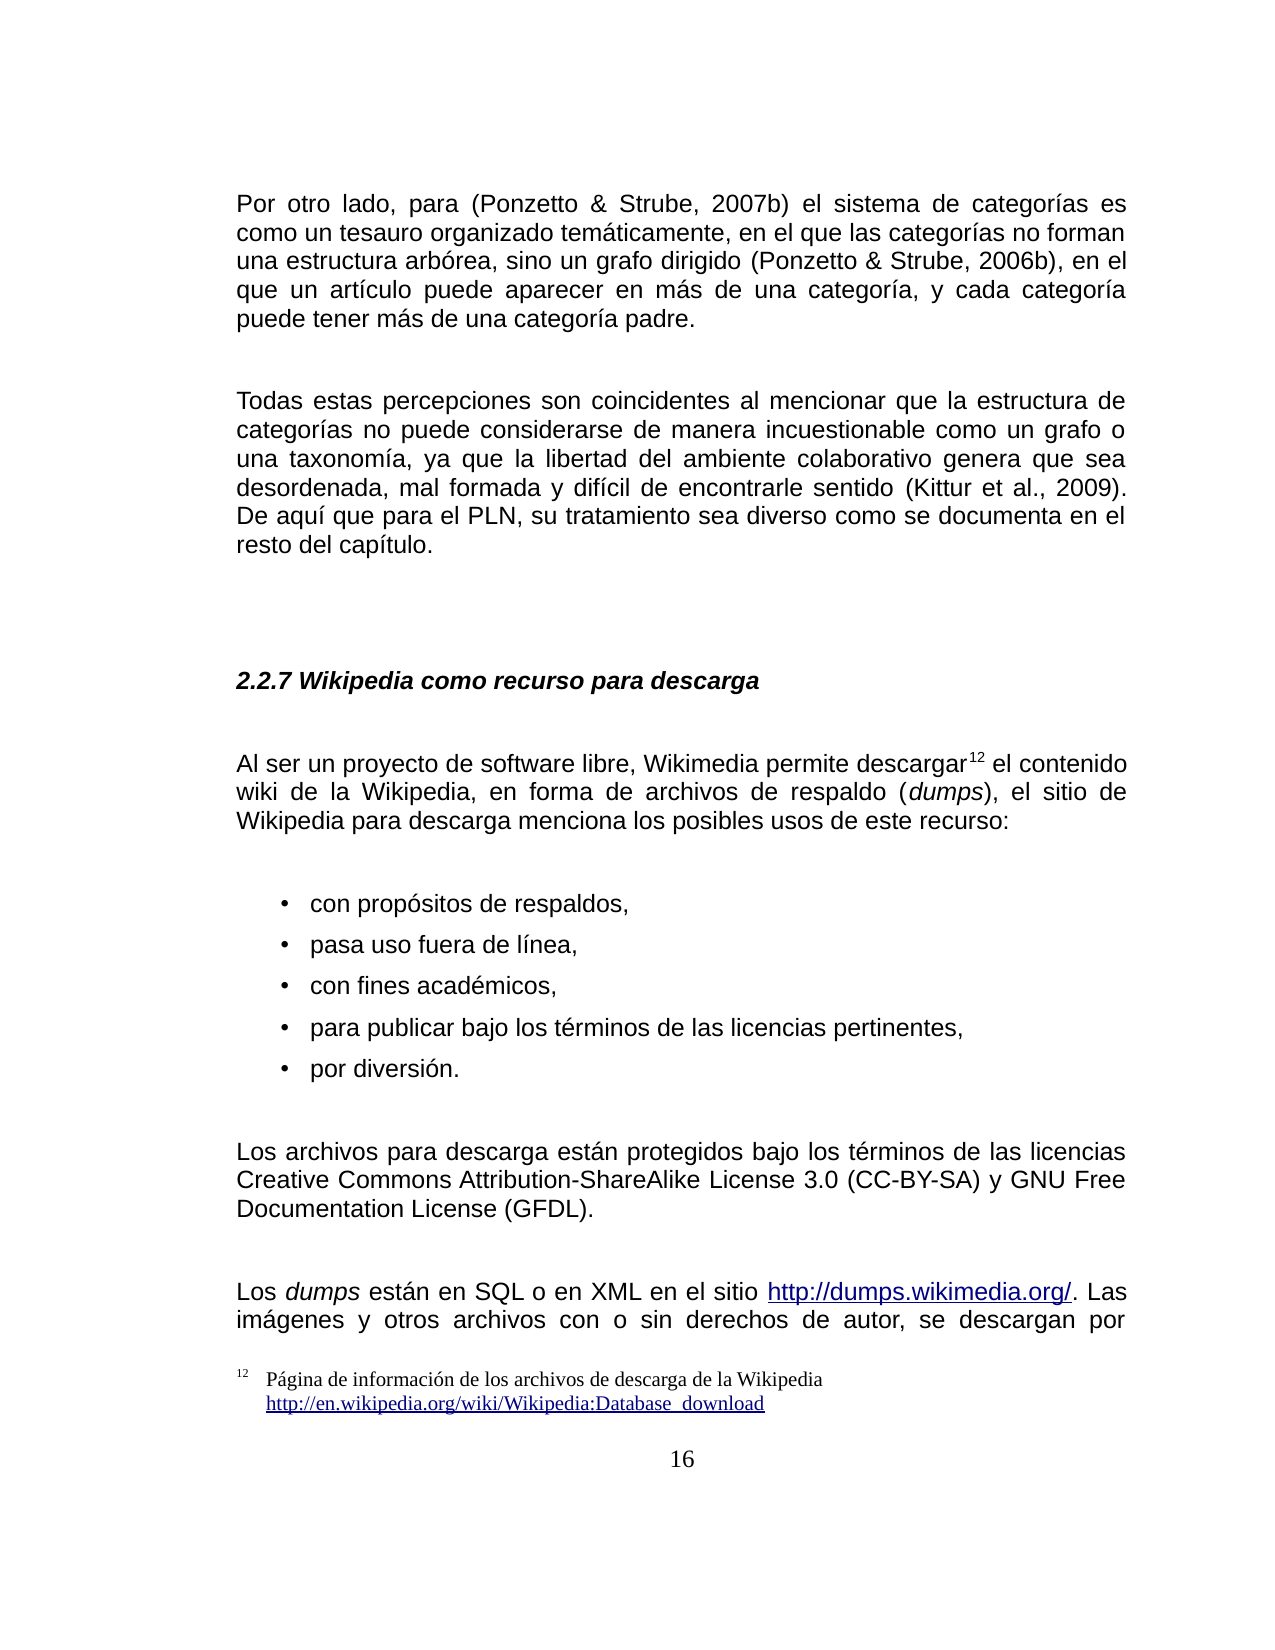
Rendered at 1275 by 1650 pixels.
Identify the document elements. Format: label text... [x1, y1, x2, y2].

list por diversión. [280, 1054, 1127, 1083]
text Todas estas percepciones son coincidentes al mencionar que la estructura de categorías no puede considerarse de manera incuestionable como un grafo o una taxonomía, ya que la libertad del ambiente colaborativo genera que sea desordenada, mal formada y difícil de encontrarle sentido (Kittur et al., 2009). De aquí que para el PLN, su tratamiento sea diverso como se documenta en el resto del capítulo. [236, 386, 1127, 559]
list pasa uso fuera de línea, [280, 930, 1127, 959]
text Por otro lado, para (Ponzetto & Strube, 2007b) el sistema de categorías es como un tesauro organizado temáticamente, en el que las categorías no forman una estructura arbórea, sino un grafo dirigido (Ponzetto & Strube, 2006b), en el que un artículo puede aparecer en más de una categoría, y cada categoría puede tener más de una categoría padre. [236, 189, 1127, 333]
text Al ser un proyecto de software libre, Wikimedia permite descargar el contenido wiki de la Wikipedia, en forma de archivos de respaldo (dumps), el sitio de Wikipedia para descarga menciona los posibles usos de este recurso: [236, 749, 1127, 835]
list con propósitos de respaldos, [280, 889, 1127, 917]
subtitle 2.2.7 Wikipedia como recurso para descarga [236, 666, 1127, 695]
list para publicar bajo los términos de las licencias pertinentes, [280, 1013, 1127, 1042]
list con fines académicos, [280, 971, 1127, 1000]
text Los dumps están en SQL o en XML en el sitio http://dumps.wikimedia.org/. Las imágenes y otros archivos con o sin derechos de autor, se descargan por [236, 1277, 1127, 1334]
text Página de información de los archivos de descarga de la Wikipedia http://en.wikipedia.org/wiki/Wikipedia:Database_download [236, 1366, 1127, 1414]
text Los archivos para descarga están protegidos bajo los términos de las licencias Creative Commons Attribution-ShareAlike License 3.0 (CC-BY-SA) y GNU Free Documentation License (GFDL). [236, 1137, 1127, 1223]
